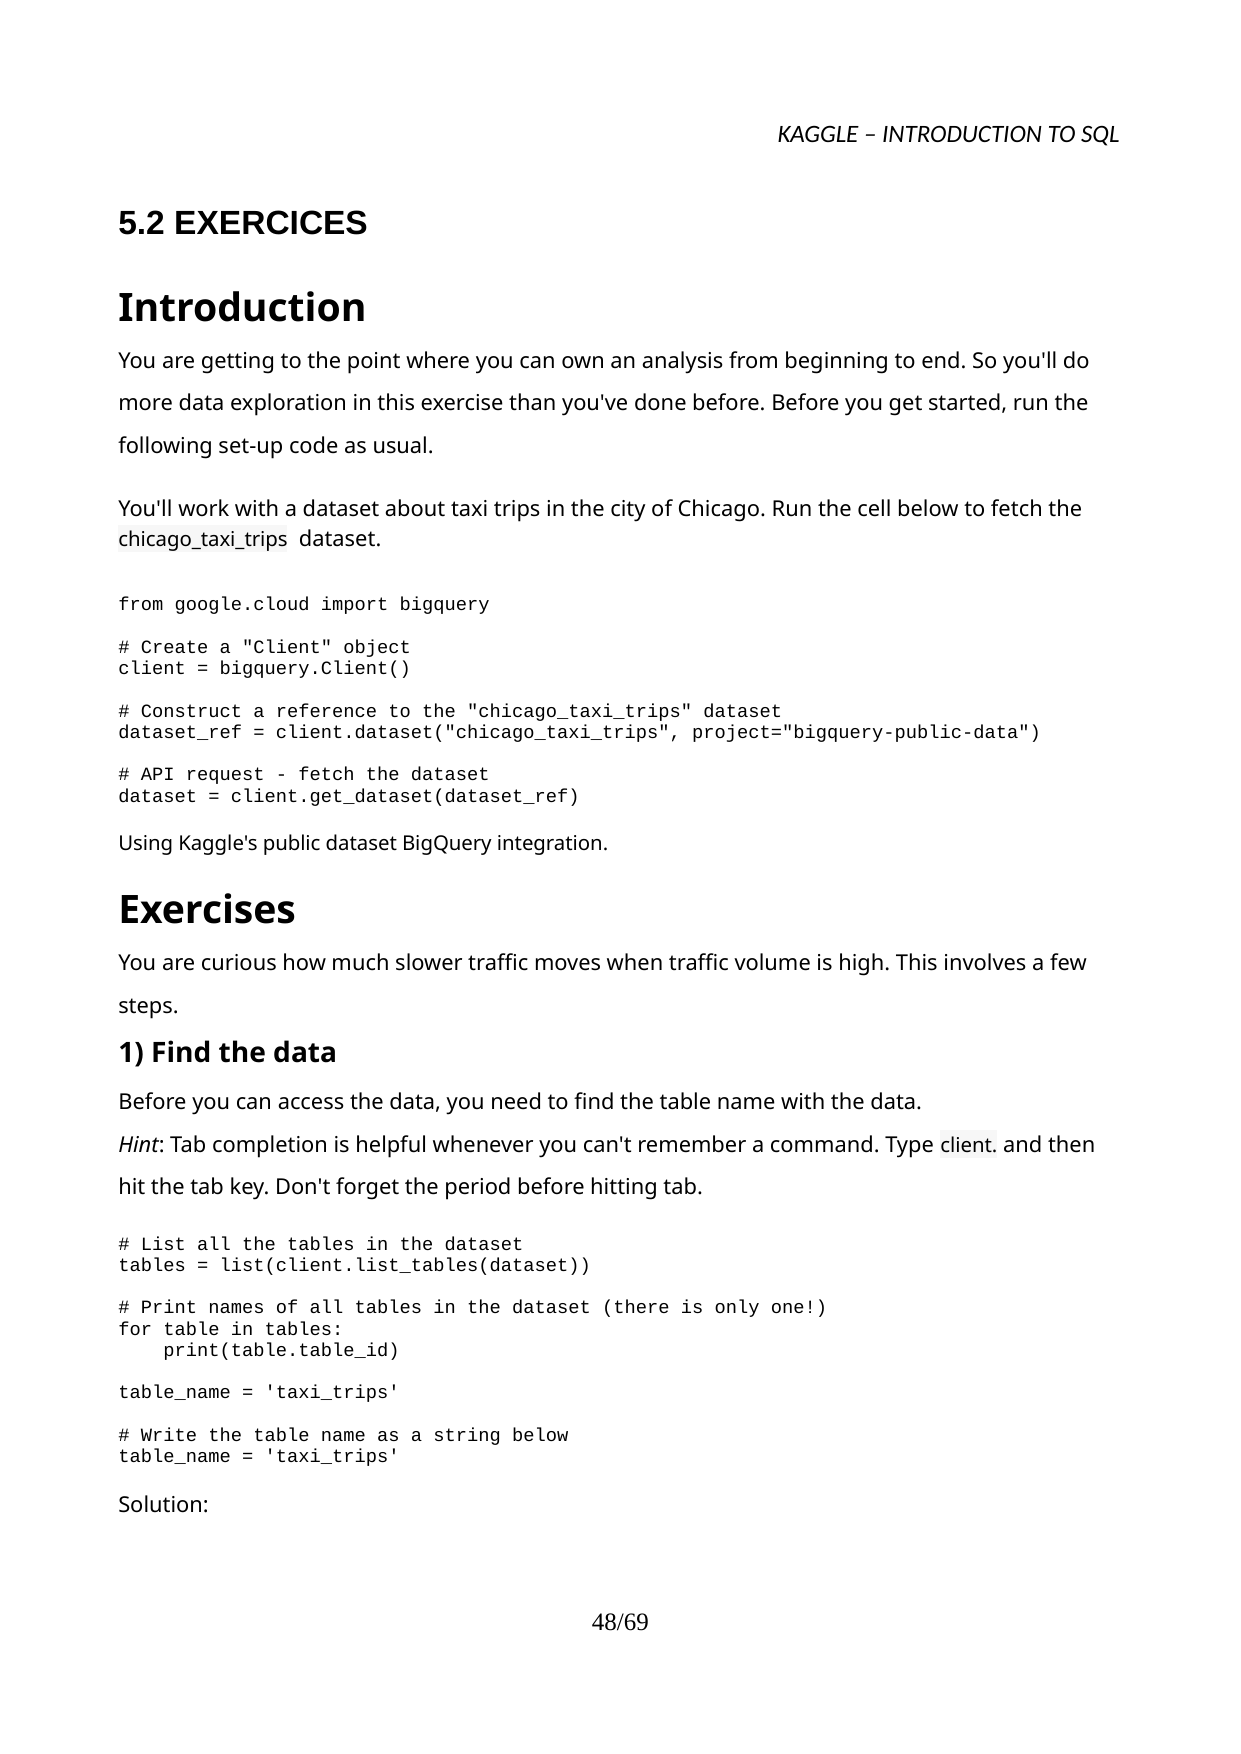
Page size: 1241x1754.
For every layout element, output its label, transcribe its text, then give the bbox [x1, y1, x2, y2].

text from google.cloud import bigquery [118, 595, 1122, 616]
text print(table.table_id) [118, 1341, 1122, 1362]
text Before you can access the data, you need to find the table name with the data. [118, 1086, 1122, 1116]
text # Write the table name as a string below [118, 1426, 1122, 1447]
text # Construct a reference to the "chicago_taxi_trips" dataset [118, 701, 1122, 723]
text dataset = client.get_dataset(dataset_ref) [118, 786, 1122, 808]
text Solution: [118, 1489, 1122, 1519]
text You are getting to the point where you can own an analysis from beginning to end. So you'll do more data exploration in this exercise than you've done before. Before you get started, run the following set-up code as usual. [118, 345, 1122, 459]
text table_name = 'taxi_trips' [118, 1447, 1122, 1468]
text Hint: Tab completion is helpful whenever you can't remember a command. Type client. and then hit the tab key. Don't forget the period before hitting tab. [118, 1129, 1122, 1201]
subtitle 5.2 EXERCICES [118, 203, 1122, 242]
subtitle Exercises [118, 882, 1122, 935]
text Using Kaggle's public dataset BigQuery integration. [118, 829, 1122, 857]
text for table in tables: [118, 1319, 1122, 1341]
text # List all the tables in the dataset [118, 1234, 1122, 1256]
text You are curious how much slower traffic moves when traffic volume is high. This involves a few steps. [118, 947, 1122, 1019]
text dataset_ref = client.dataset("chicago_taxi_trips", project="bigquery-public-data") [118, 723, 1122, 744]
subtitle 1) Find the data [118, 1032, 1122, 1070]
text # API request - fetch the dataset [118, 765, 1122, 786]
subtitle Introduction [118, 279, 1122, 332]
text client = bigquery.Client() [118, 659, 1122, 680]
text You'll work with a dataset about taxi trips in the city of Chicago. Run the cell below to fetch the chicago_taxi_trips dataset. [118, 493, 1122, 553]
text # Print names of all tables in the dataset (there is only one!) [118, 1298, 1122, 1319]
text # Create a "Client" object [118, 638, 1122, 659]
text table_name = 'taxi_trips' [118, 1383, 1122, 1404]
text tables = list(client.list_tables(dataset)) [118, 1256, 1122, 1277]
